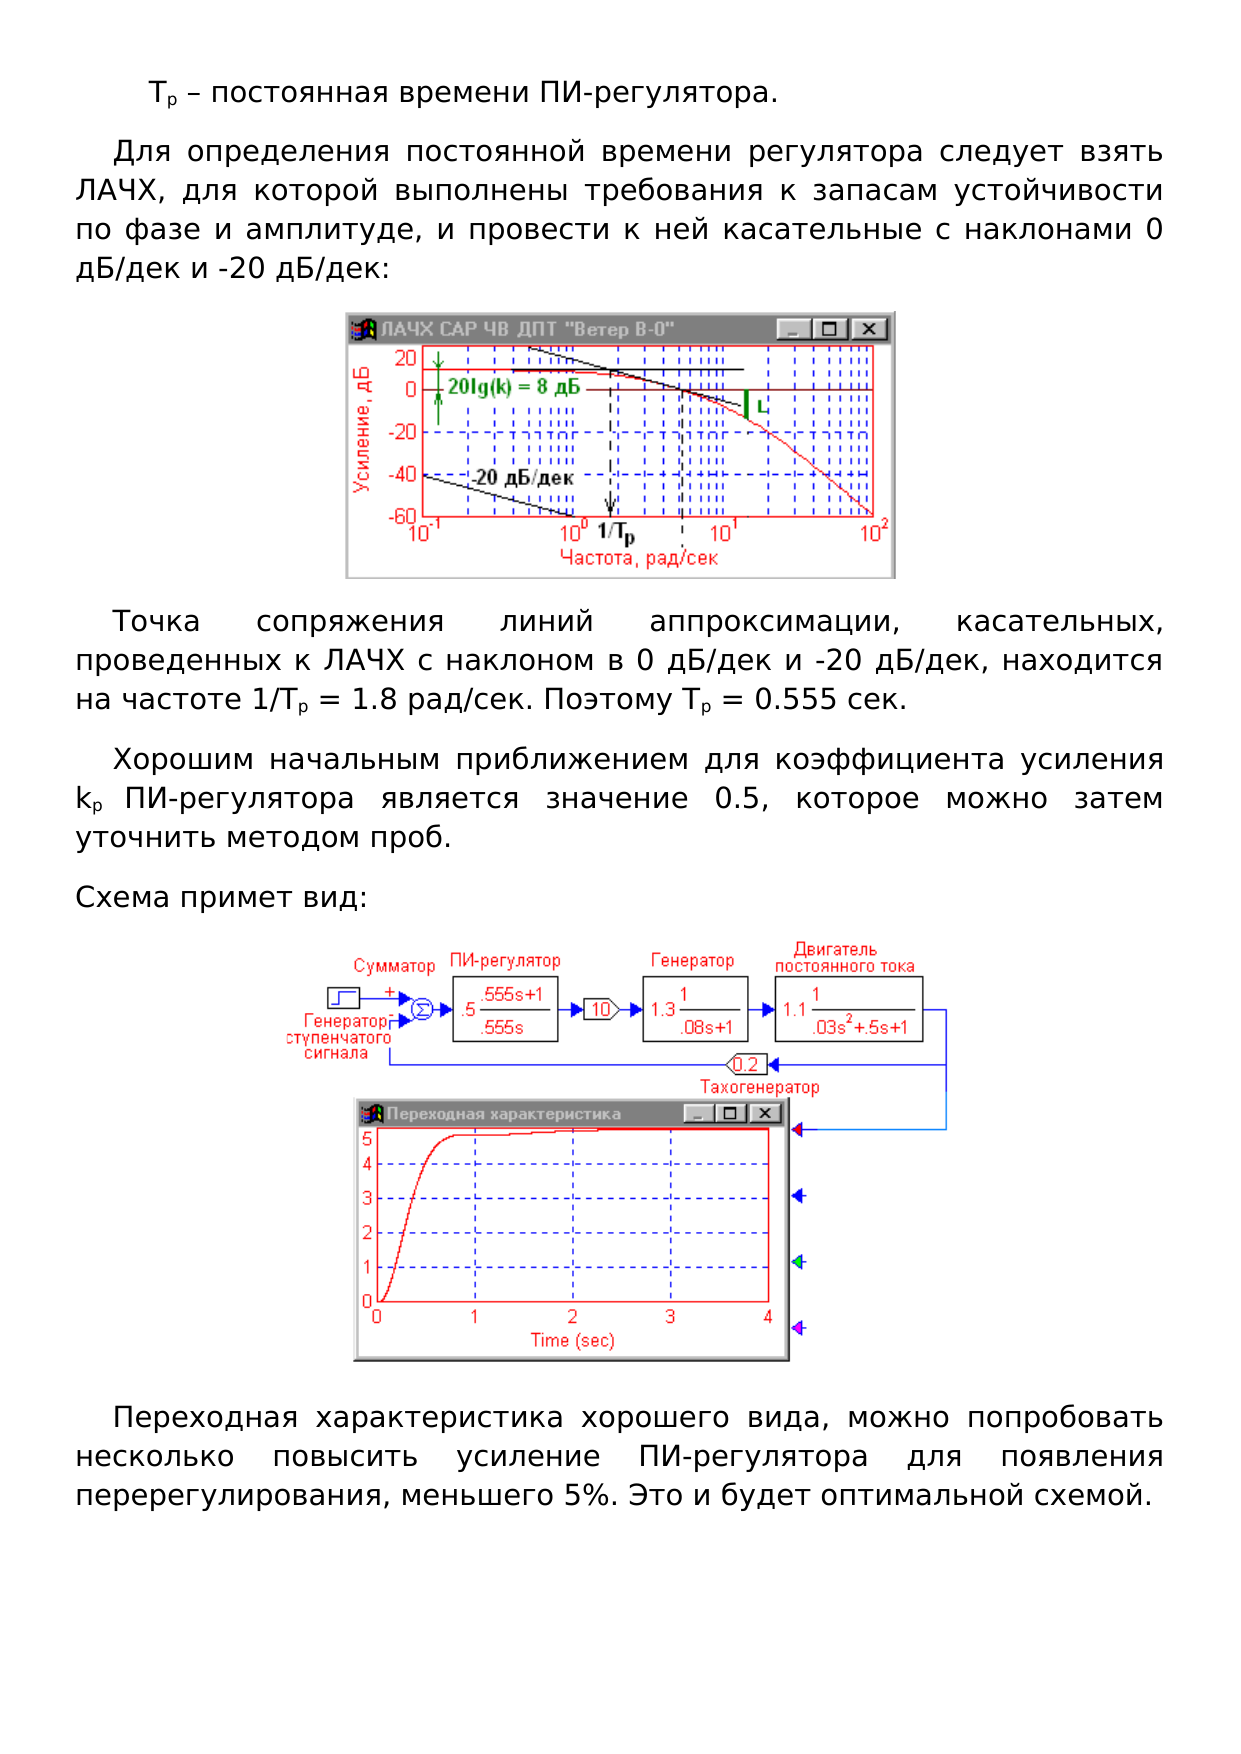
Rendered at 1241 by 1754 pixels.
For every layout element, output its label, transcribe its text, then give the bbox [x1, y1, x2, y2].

text Tp – постоянная времени ПИ-регулятора. [75, 75, 1165, 109]
text Схема примет вид: [75, 880, 1165, 914]
text Для определения постоянной времени регулятора следует взять ЛАЧХ, для которой выполнены требования к запасам устойчивости по фазе и амплитуде, и провести к ней касательные с наклонами 0 дБ/дек и -20 дБ/дек: [75, 135, 1165, 286]
text Точка сопряжения линий аппроксимации, касательных, проведенных к ЛАЧХ с наклоном в 0 дБ/дек и -20 дБ/дек, находится на частоте 1/Тр = 1.8 рад/сек. Поэтому Тр = 0.555 сек. [75, 604, 1165, 716]
picture [286, 939, 954, 1366]
text Переходная характеристика хорошего вида, можно попробовать несколько повысить усиление ПИ-регулятора для появления перерегулирования, меньшего 5%. Это и будет оптимальной схемой. [75, 1400, 1165, 1512]
text Хорошим начальным приближением для коэффициента усиления kp ПИ-регулятора является значение 0.5, которое можно затем уточнить методом проб. [75, 742, 1165, 854]
